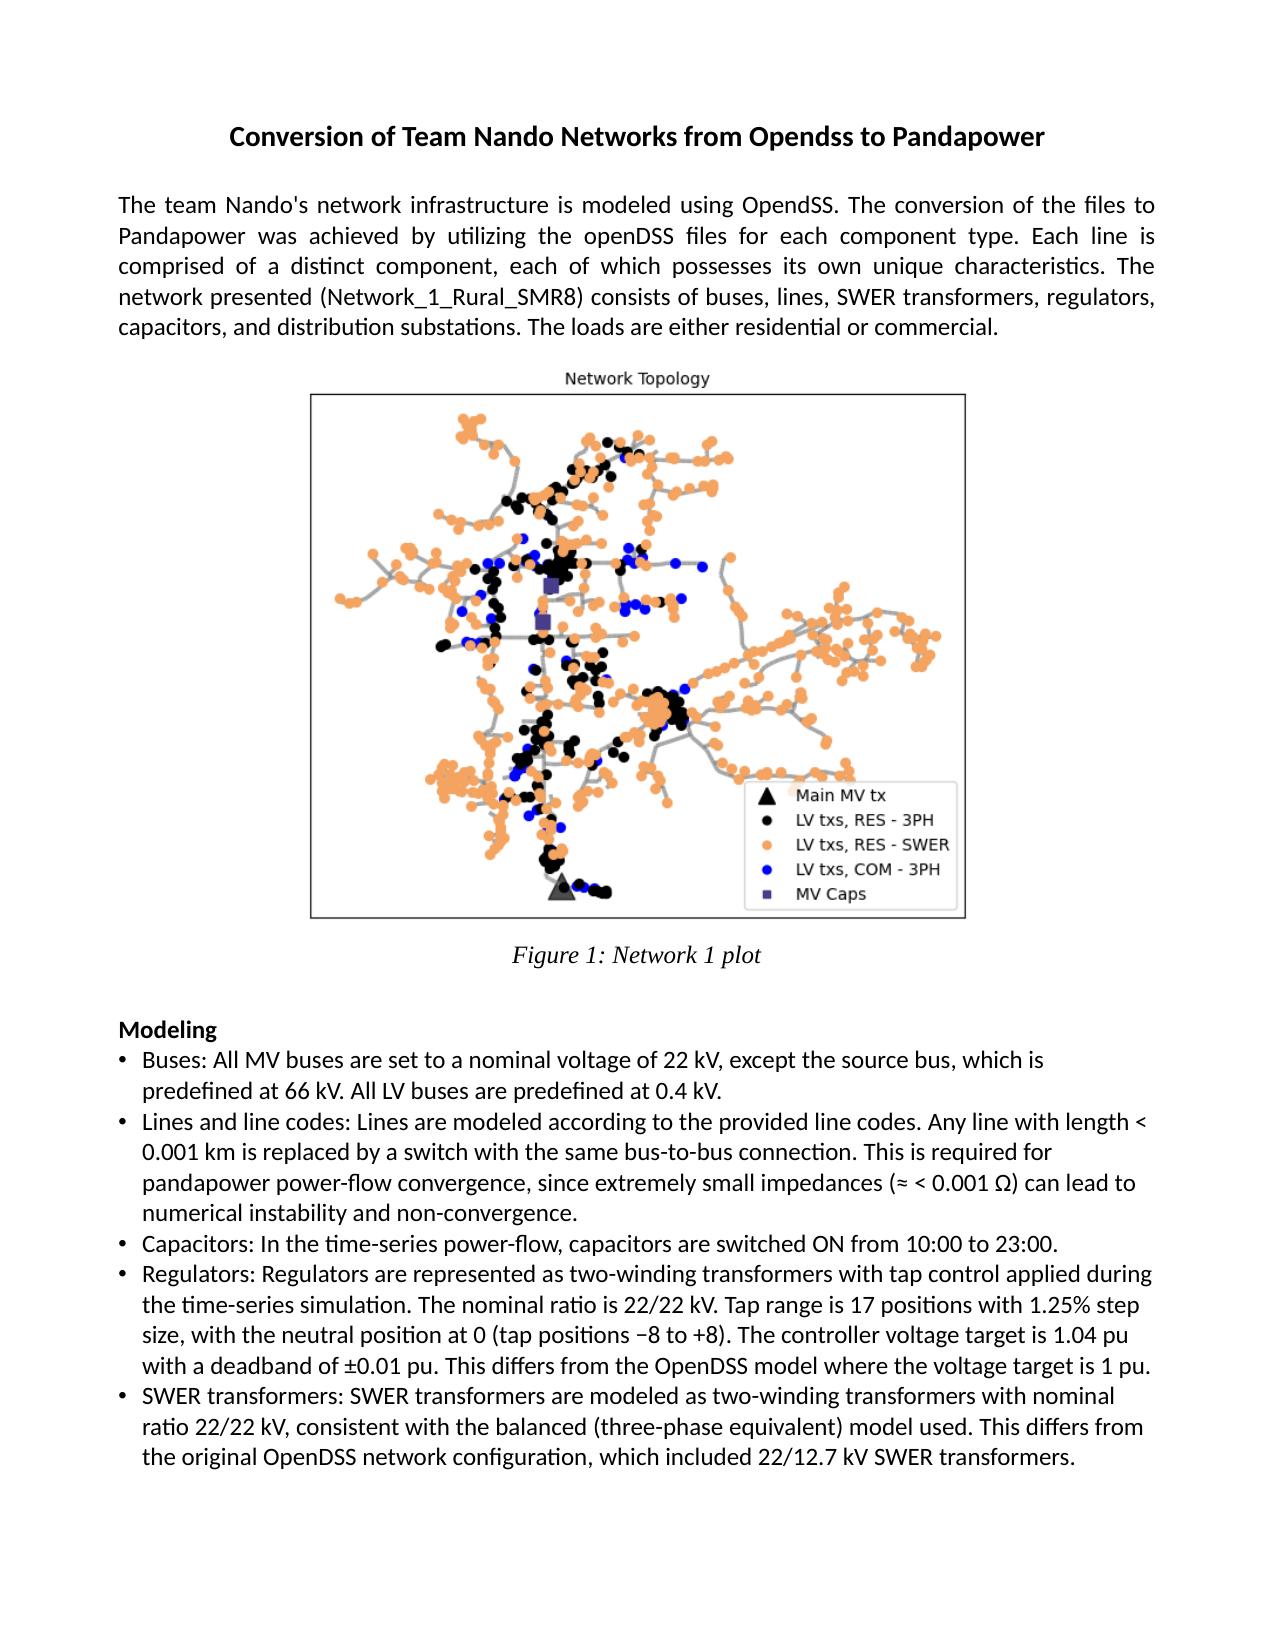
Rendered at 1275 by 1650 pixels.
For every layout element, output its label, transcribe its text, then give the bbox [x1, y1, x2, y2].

list SWER transformers: SWER transformers are modeled as two-winding transformers with nominal ratio 22/22 kV, consistent with the balanced (three-phase equivalent) model used. This differs from the original OpenDSS network configuration, which included 22/12.7 kV SWER transformers. [118, 1380, 1157, 1472]
text Figure 1: Network 1 plot [108, 354, 1167, 969]
text Conversion of Team Nando Networks from Opendss to Pandapower [118, 118, 1157, 154]
text Modeling [108, 969, 1167, 1044]
list Capacitors: In the time-series power-flow, capacitors are switched ON from 10:00 to 23:00. [118, 1228, 1157, 1258]
picture [227, 354, 1048, 941]
list Lines and line codes: Lines are modeled according to the provided line codes. Any line with length < 0.001 km is replaced by a switch with the same bus-to-bus connection. This is required for pandapower power-flow convergence, since extremely small impedances (≈ < 0.001 Ω) can lead to numerical instability and non-convergence. [118, 1106, 1157, 1228]
text The team Nando's network infrastructure is modeled using OpendSS. The conversion of the files to Pandapower was achieved by utilizing the openDSS files for each component type. Each line is comprised of a distinct component, each of which possesses its own unique characteristics. The network presented (Network_1_Rural_SMR8) consists of buses, lines, SWER transformers, regulators, capacitors, and distribution substations. The loads are either residential or commercial. [118, 189, 1157, 342]
text [108, 342, 1167, 354]
list Buses: All MV buses are set to a nominal voltage of 22 kV, except the source bus, which is predefined at 66 kV. All LV buses are predefined at 0.4 kV. [118, 1044, 1157, 1106]
list Regulators: Regulators are represented as two-winding transformers with tap control applied during the time-series simulation. The nominal ratio is 22/22 kV. Tap range is 17 positions with 1.25% step size, with the neutral position at 0 (tap positions −8 to +8). The controller voltage target is 1.04 pu with a deadband of ±0.01 pu. This differs from the OpenDSS model where the voltage target is 1 pu. [118, 1258, 1157, 1380]
